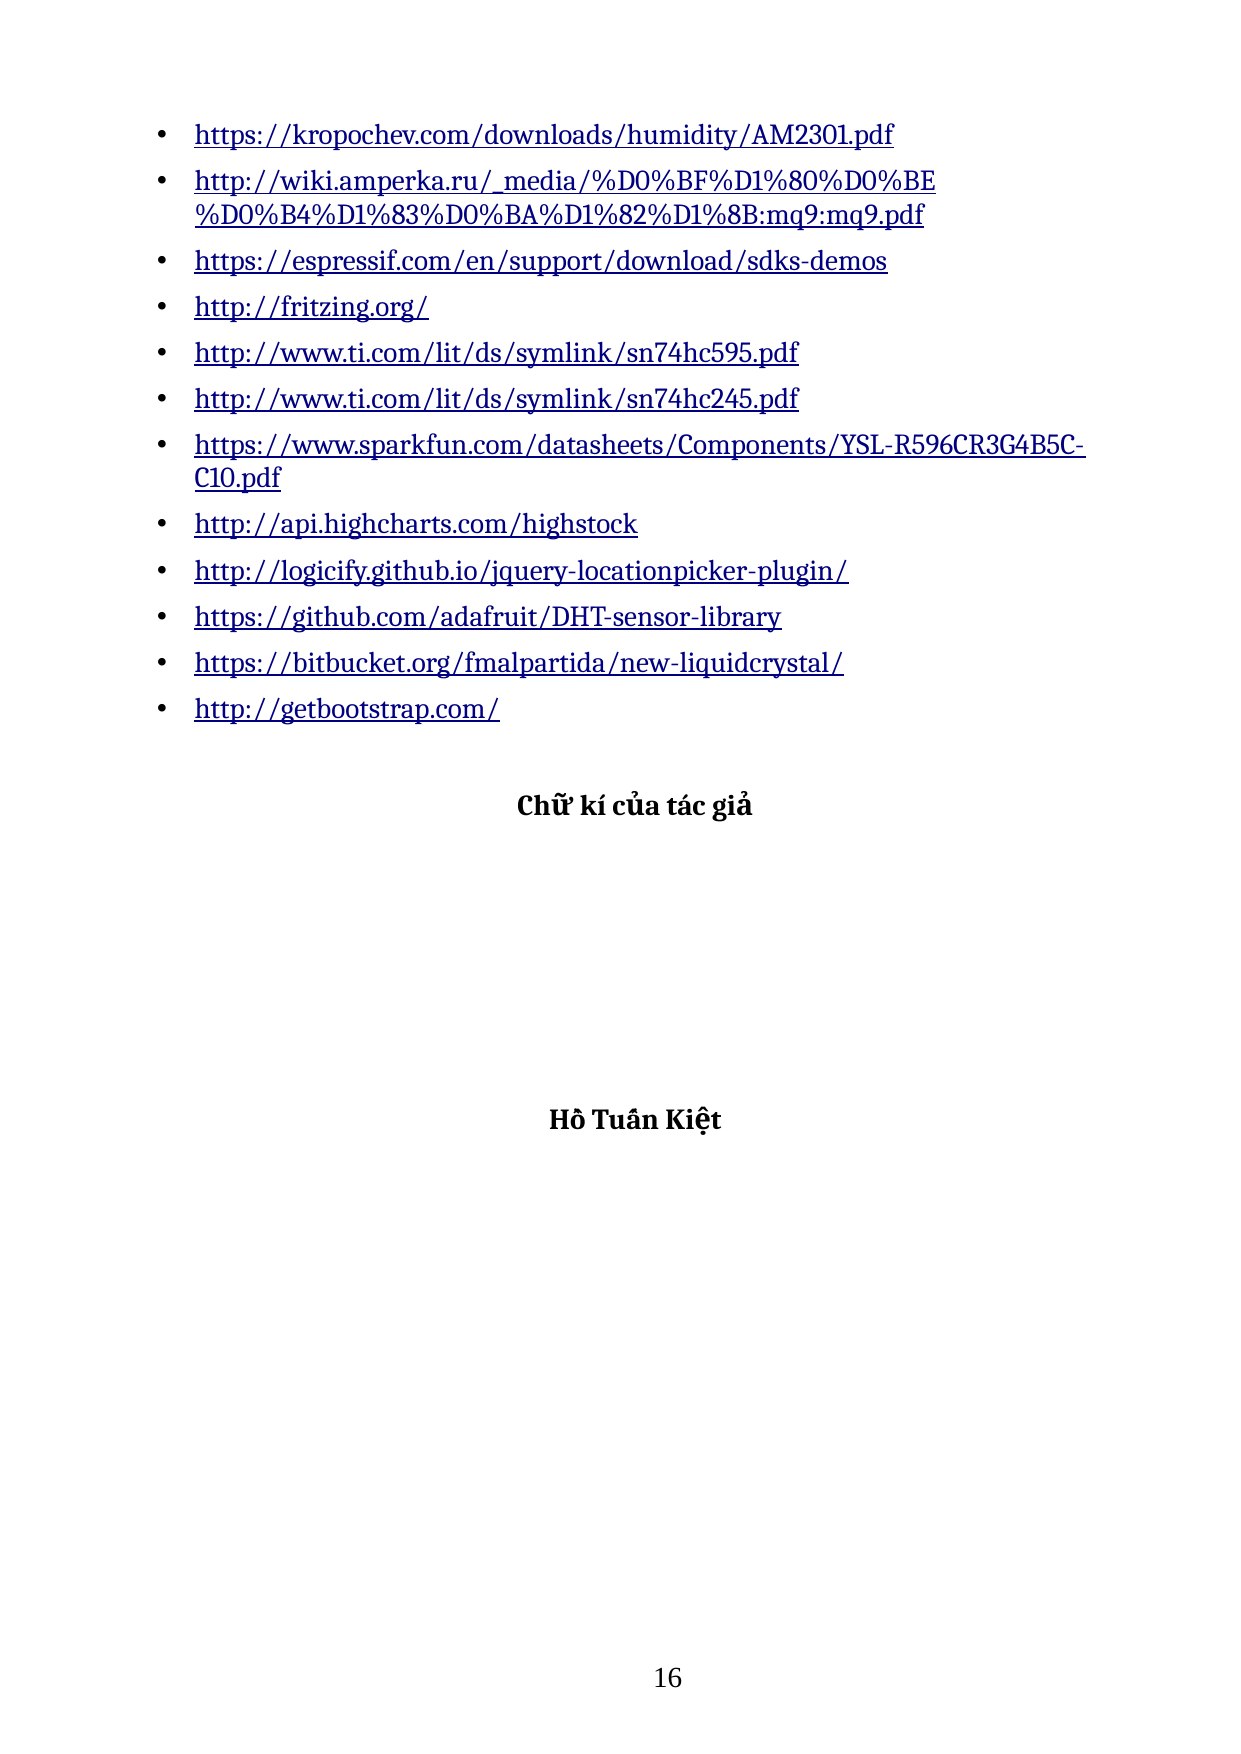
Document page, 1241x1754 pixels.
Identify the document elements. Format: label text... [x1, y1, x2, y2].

list https://bitbucket.org/fmalpartida/new-liquidcrystal/ [157, 646, 1151, 679]
list http://api.highcharts.com/highstock [157, 508, 1151, 541]
list http://wiki.amperka.ru/_media/%D0%BF%D1%80%D0%BE%D0%B4%D1%83%D0%BA%D1%82%D1%8B:mq9:mq9.pdf [157, 164, 1151, 231]
list http://getbootstrap.com/ [157, 692, 1151, 725]
list http://www.ti.com/lit/ds/symlink/sn74hc245.pdf [157, 382, 1151, 416]
list https://github.com/adafruit/DHT-sensor-library [157, 600, 1151, 633]
list https://espressif.com/en/support/download/sdks-demos [157, 244, 1151, 277]
table_header Chữ kí của tác giả [119, 784, 1151, 829]
list https://www.sparkfun.com/datasheets/Components/YSL-R596CR3G4B5C-C10.pdf [157, 428, 1151, 495]
list http://www.ti.com/lit/ds/symlink/sn74hc595.pdf [157, 336, 1151, 369]
list http://fritzing.org/ [157, 290, 1151, 323]
table_cell Hồ Tuấn Kiệt [119, 829, 1151, 1142]
list http://logicify.github.io/jquery-locationpicker-plugin/ [157, 554, 1151, 587]
list https://kropochev.com/downloads/humidity/AM2301.pdf [157, 118, 1151, 152]
